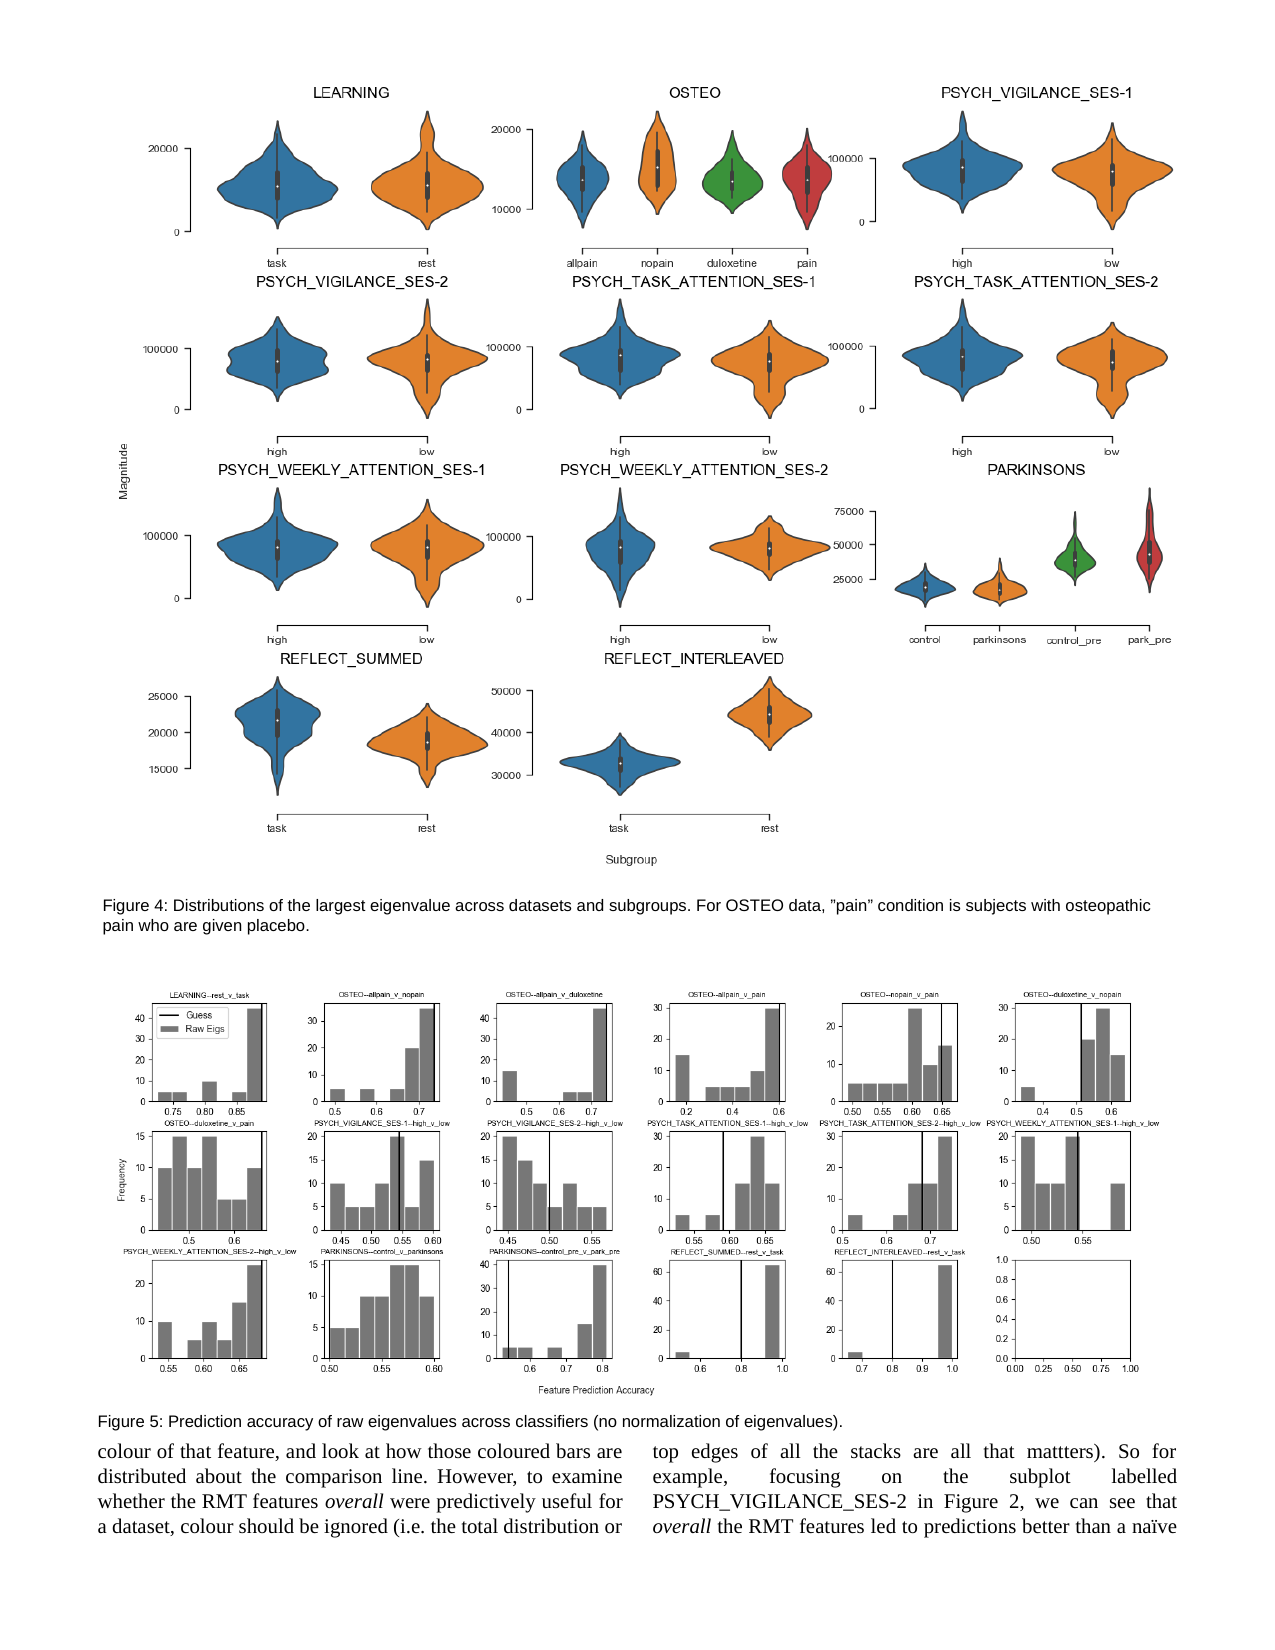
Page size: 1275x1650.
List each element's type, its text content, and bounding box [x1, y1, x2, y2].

text The central, vertical black comparison line "Guess" in each subplot indicates the accuracy of a naive binary classifier which always predicts membership in the larger of the two subgroups. Thus, to examine the spread of accuracies across unfoldings and classifiers for a single feature, we focus on the colour of that feature, and look at how those coloured bars are distributed about the comparison line. However, to examine whether the RMT features overall were predictively useful for a dataset, colour should be ignored (i.e. the total distribution or top edges of all the stacks are all that mattters). So for example, focusing on the subplot labelled PSYCH_VIGILANCE_SES-2 in Figure 2, we can see that overall the RMT features led to predictions better than a naïve classifier in this dataset, but that the reverse was the case for the unshifted noise ratio (light green). [652, 1438, 1178, 1538]
text Figure 4: Distributions of the largest eigenvalue across datasets and subgroups. For OSTEO data, ”pain” condition is subjects with osteopathic pain who are given placebo. [102, 893, 1182, 934]
picture [97, 974, 1178, 1409]
text The central, vertical black comparison line "Guess" in each subplot indicates the accuracy of a naive binary classifier which always predicts membership in the larger of the two subgroups. Thus, to examine the spread of accuracies across unfoldings and classifiers for a single feature, we focus on the colour of that feature, and look at how those coloured bars are distributed about the comparison line. However, to examine whether the RMT features overall were predictively useful for a dataset, colour should be ignored (i.e. the total distribution or top edges of all the stacks are all that mattters). So for example, focusing on the subplot labelled PSYCH_VIGILANCE_SES-2 in Figure 2, we can see that overall the RMT features led to predictions better than a naïve classifier in this dataset, but that the reverse was the case for the unshifted noise ratio (light green). [97, 45, 623, 962]
text The central, vertical black comparison line "Guess" in each subplot indicates the accuracy of a naive binary classifier which always predicts membership in the larger of the two subgroups. Thus, to examine the spread of accuracies across unfoldings and classifiers for a single feature, we focus on the colour of that feature, and look at how those coloured bars are distributed about the comparison line. However, to examine whether the RMT features overall were predictively useful for a dataset, colour should be ignored (i.e. the total distribution or top edges of all the stacks are all that mattters). So for example, focusing on the subplot labelled PSYCH_VIGILANCE_SES-2 in Figure 2, we can see that overall the RMT features led to predictions better than a naïve classifier in this dataset, but that the reverse was the case for the unshifted noise ratio (light green). [97, 1438, 623, 1538]
text Figure 5: Prediction accuracy of raw eigenvalues across classifiers (no normalization of eigenvalues). [97, 1409, 1178, 1431]
picture [102, 75, 1183, 893]
